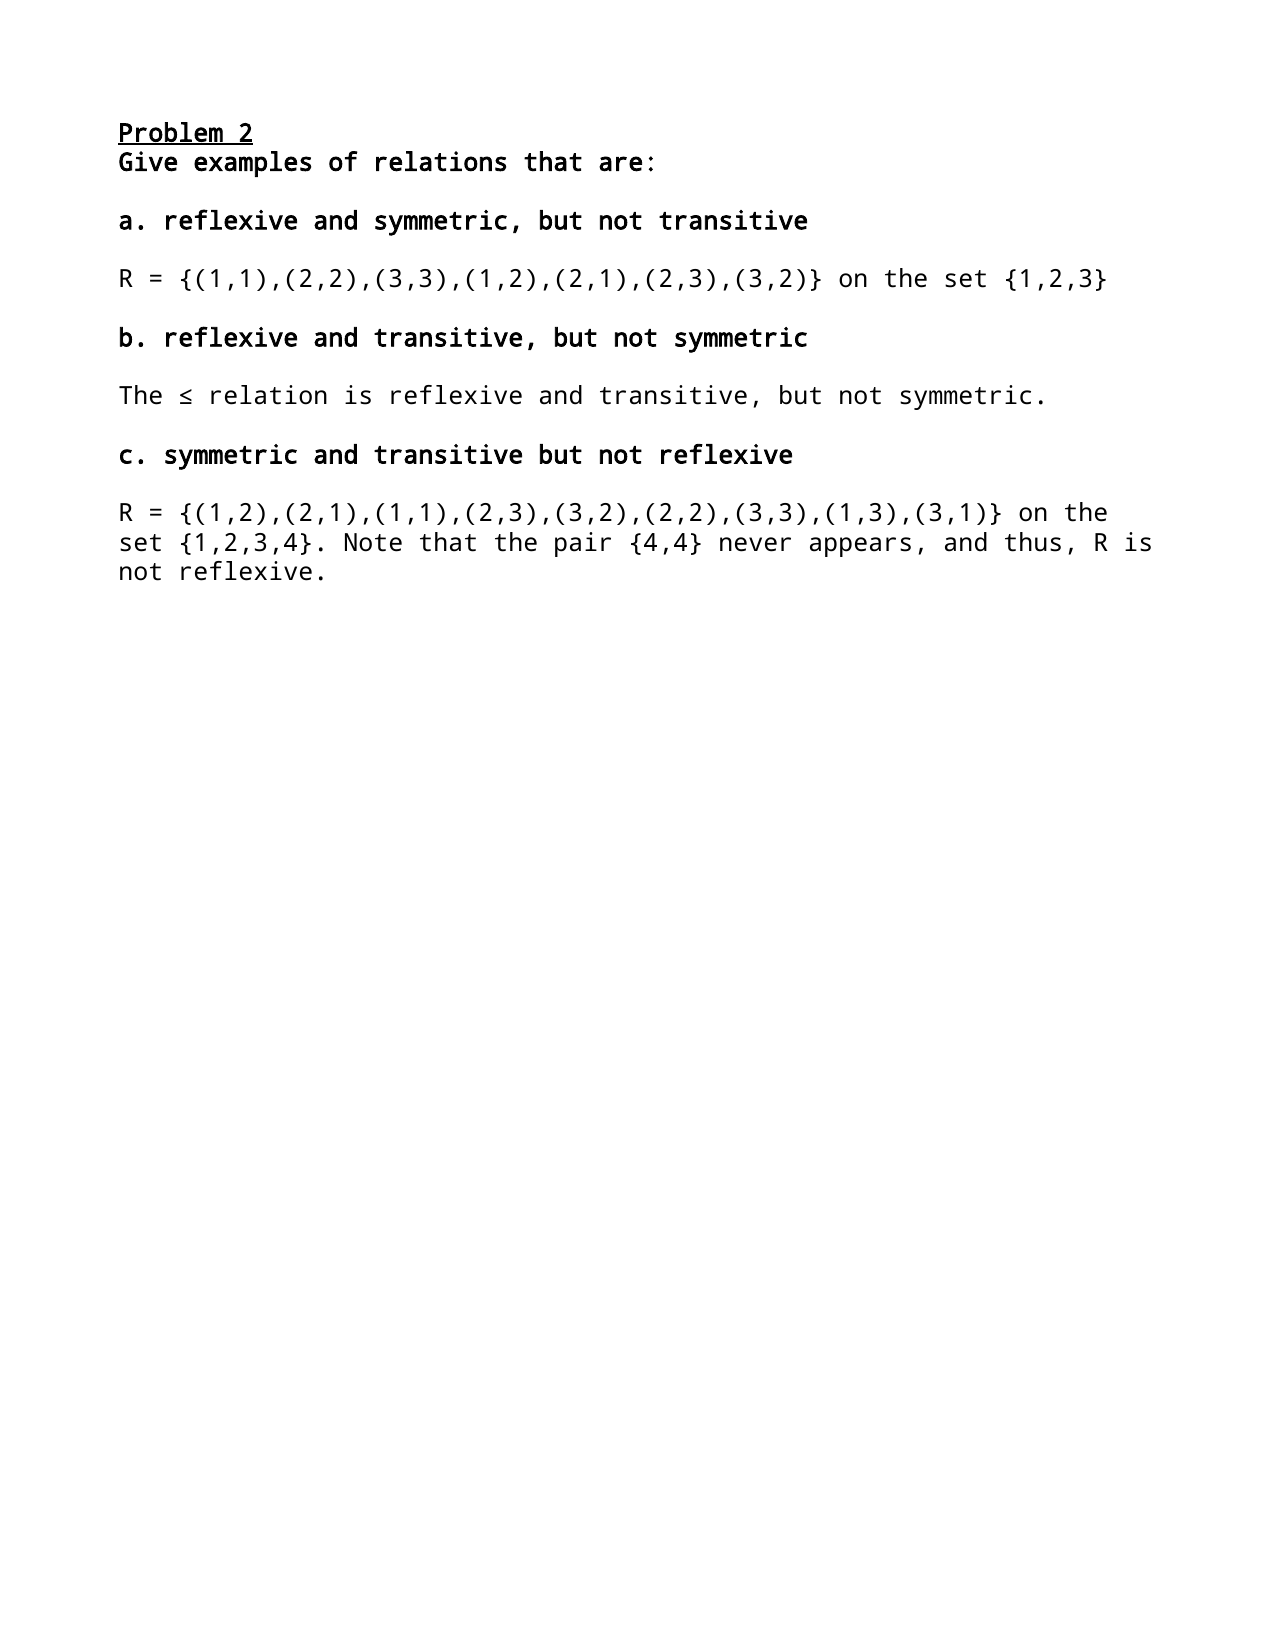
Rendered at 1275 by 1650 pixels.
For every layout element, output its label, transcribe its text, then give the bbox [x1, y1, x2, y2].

text R = {(1,1),(2,2),(3,3),(1,2),(2,1),(2,3),(3,2)} on the set {1,2,3} [118, 264, 1157, 294]
text R = {(1,2),(2,1),(1,1),(2,3),(3,2),(2,2),(3,3),(1,3),(3,1)} on the set {1,2,3,4}. Note that the pair {4,4} never appears, and thus, R is not reflexive. [118, 499, 1157, 586]
text c. symmetric and transitive but not reflexive [118, 440, 1157, 469]
text The ≤ relation is reflexive and transitive, but not symmetric. [118, 382, 1157, 411]
text a. reflexive and symmetric, but not transitive [118, 206, 1157, 235]
text Give examples of relations that are: [118, 147, 1157, 177]
text Problem 2 [118, 118, 1157, 147]
text b. reflexive and transitive, but not symmetric [118, 323, 1157, 352]
